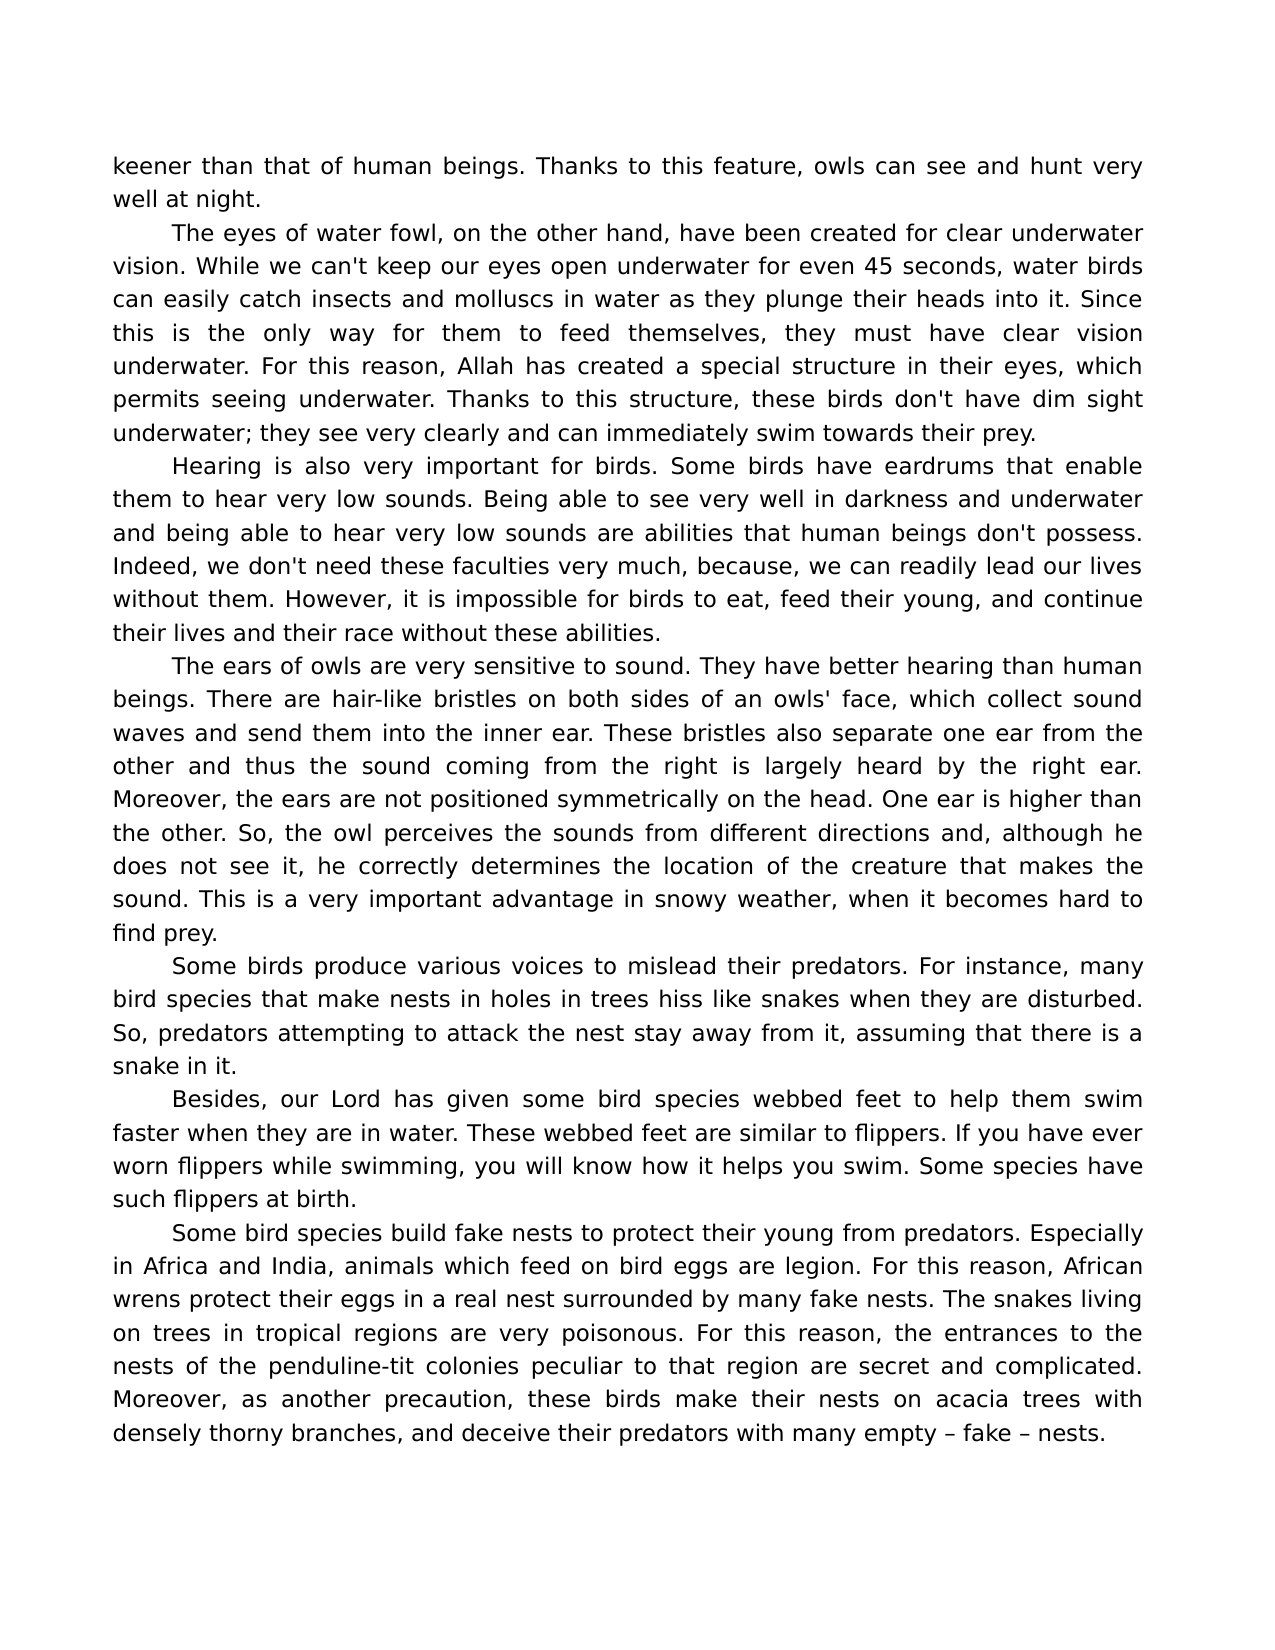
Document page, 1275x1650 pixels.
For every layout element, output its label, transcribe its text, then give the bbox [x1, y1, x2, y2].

text Some bird species build fake nests to protect their young from predators. Especially in Africa and India, animals which feed on bird eggs are legion. For this reason, African wrens protect their eggs in a real nest surrounded by many fake nests. The snakes living on trees in tropical regions are very poisonous. For this reason, the entrances to the nests of the penduline-tit colonies peculiar to that region are secret and complicated. Moreover, as another precaution, these birds make their nests on acacia trees with densely thorny branches, and deceive their predators with many empty – fake – nests. [112, 1214, 1145, 1448]
text Some birds produce various voices to mislead their predators. For instance, many bird species that make nests in holes in trees hiss like snakes when they are disturbed. So, predators attempting to attack the nest stay away from it, assuming that there is a snake in it. [112, 948, 1145, 1081]
text The eyes of water fowl, on the other hand, have been created for clear underwater vision. While we can't keep our eyes open underwater for even 45 seconds, water birds can easily catch insects and molluscs in water as they plunge their heads into it. Since this is the only way for them to feed themselves, they must have clear vision underwater. For this reason, Allah has created a special structure in their eyes, which permits seeing underwater. Thanks to this structure, these birds don't have dim sight underwater; they see very clearly and can immediately swim towards their prey. [112, 214, 1145, 448]
text The ears of owls are very sensitive to sound. They have better hearing than human beings. There are hair-like bristles on both sides of an owls' face, which collect sound waves and send them into the inner ear. These bristles also separate one ear from the other and thus the sound coming from the right is largely heard by the right ear. Moreover, the ears are not positioned symmetrically on the head. One ear is higher than the other. So, the owl perceives the sounds from different directions and, although he does not see it, he correctly determines the location of the creature that makes the sound. This is a very important advantage in snowy weather, when it becomes hard to find prey. [112, 648, 1145, 948]
text keener than that of human beings. Thanks to this feature, owls can see and hunt very well at night. [112, 148, 1145, 214]
text Hearing is also very important for birds. Some birds have eardrums that enable them to hear very low sounds. Being able to see very well in darkness and underwater and being able to hear very low sounds are abilities that human beings don't possess. Indeed, we don't need these faculties very much, because, we can readily lead our lives without them. However, it is impossible for birds to eat, feed their young, and continue their lives and their race without these abilities. [112, 448, 1145, 648]
text Besides, our Lord has given some bird species webbed feet to help them swim faster when they are in water. These webbed feet are similar to flippers. If you have ever worn flippers while swimming, you will know how it helps you swim. Some species have such flippers at birth. [112, 1081, 1145, 1214]
